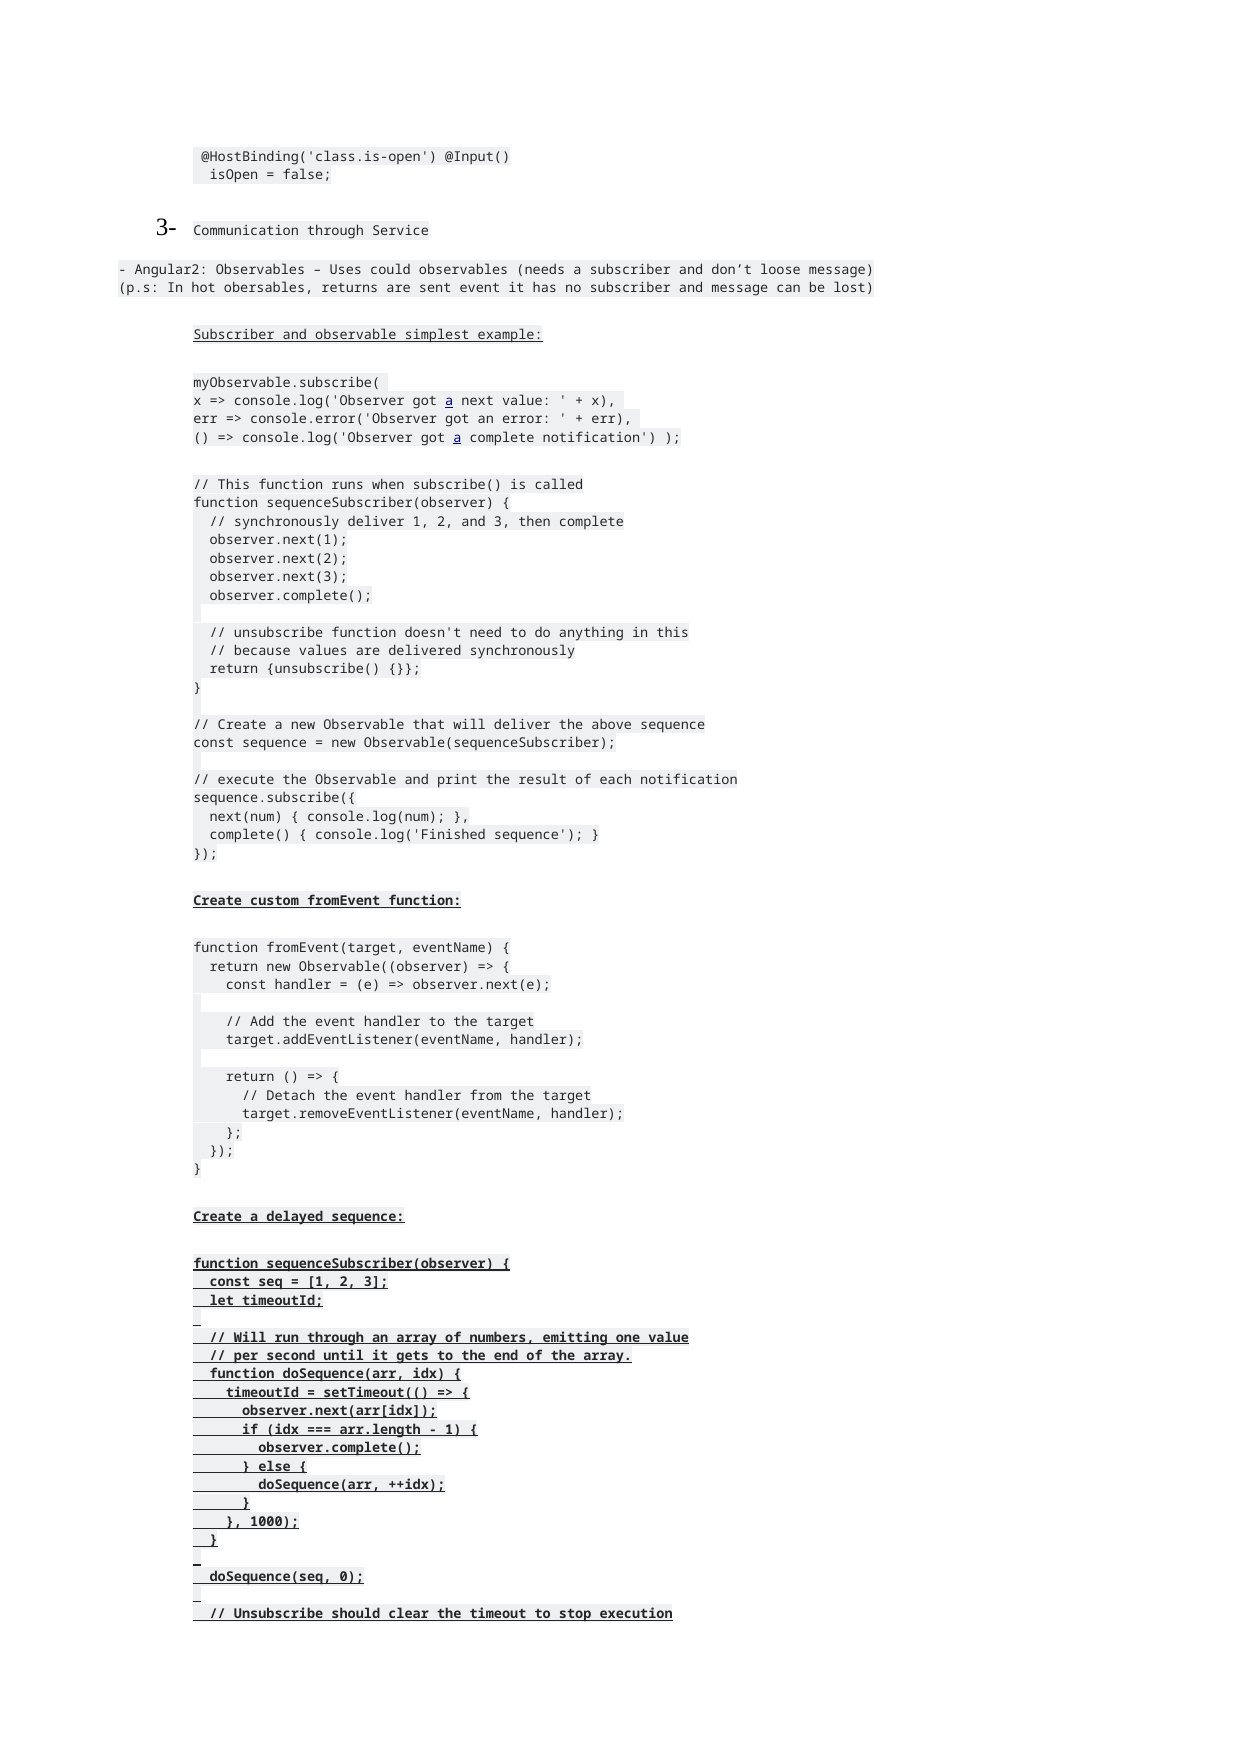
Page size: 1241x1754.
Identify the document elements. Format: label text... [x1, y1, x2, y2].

text () => console.log('Observer got a complete notification') ); [193, 428, 1122, 446]
text }; [193, 1122, 1122, 1141]
text if (idx === arr.length - 1) { [193, 1420, 1122, 1438]
text @HostBinding('class.is-open') @Input() [193, 147, 1122, 165]
text // Create a new Observable that will deliver the above sequence [193, 715, 1122, 733]
text } [193, 1530, 1122, 1549]
list Communication through Service [156, 212, 1122, 241]
text return () => { [193, 1067, 1122, 1086]
text } else { [193, 1457, 1122, 1475]
text let timeoutId; [193, 1291, 1122, 1309]
text observer.complete(); [193, 1438, 1122, 1457]
text // Detach the event handler from the target [193, 1086, 1122, 1104]
text function sequenceSubscriber(observer) { [193, 1254, 1122, 1272]
text isOpen = false; [193, 165, 1122, 184]
text }, 1000); [193, 1512, 1122, 1530]
text return new Observable((observer) => { [193, 957, 1122, 975]
text - Angular2: Observables – Uses could observables (needs a subscriber and don’t loose message) [118, 241, 1122, 278]
text }); [193, 844, 1122, 862]
text (p.s: In hot obersables, returns are sent event it has no subscriber and message can be lost) [118, 278, 1122, 297]
text sequence.subscribe({ [193, 788, 1122, 807]
text // unsubscribe function doesn't need to do anything in this [193, 622, 1122, 641]
text function fromEvent(target, eventName) { [193, 938, 1122, 957]
text myObservable.subscribe( [193, 372, 1122, 391]
text Create custom fromEvent function: [193, 891, 1122, 909]
text function doSequence(arr, idx) { [193, 1364, 1122, 1383]
text function sequenceSubscriber(observer) { [193, 493, 1122, 512]
text observer.next(arr[idx]); [193, 1401, 1122, 1420]
text } [193, 1493, 1122, 1512]
text timeoutId = setTimeout(() => { [193, 1383, 1122, 1401]
text } [193, 1159, 1122, 1178]
text const sequence = new Observable(sequenceSubscriber); [193, 733, 1122, 752]
text Subscriber and observable simplest example: [193, 325, 1122, 344]
text doSequence(seq, 0); [193, 1567, 1122, 1586]
text target.removeEventListener(eventName, handler); [193, 1104, 1122, 1122]
text next(num) { console.log(num); }, [193, 807, 1122, 825]
text x => console.log('Observer got a next value: ' + x), [193, 391, 1122, 409]
text // Add the event handler to the target [193, 1012, 1122, 1030]
text complete() { console.log('Finished sequence'); } [193, 825, 1122, 844]
text observer.next(1); [193, 530, 1122, 549]
text doSequence(arr, ++idx); [193, 1475, 1122, 1493]
text // Will run through an array of numbers, emitting one value [193, 1327, 1122, 1346]
text // execute the Observable and print the result of each notification [193, 770, 1122, 788]
text // Unsubscribe should clear the timeout to stop execution [193, 1604, 1122, 1622]
text // per second until it gets to the end of the array. [193, 1346, 1122, 1364]
text return {unsubscribe() {}}; [193, 659, 1122, 678]
text observer.next(2); [193, 549, 1122, 567]
text // synchronously deliver 1, 2, and 3, then complete [193, 512, 1122, 530]
text // This function runs when subscribe() is called [193, 475, 1122, 493]
text observer.next(3); [193, 567, 1122, 586]
text err => console.error('Observer got an error: ' + err), [193, 409, 1122, 428]
text target.addEventListener(eventName, handler); [193, 1030, 1122, 1049]
text const seq = [1, 2, 3]; [193, 1272, 1122, 1291]
text Create a delayed sequence: [193, 1207, 1122, 1225]
text } [193, 678, 1122, 696]
text }); [193, 1141, 1122, 1159]
text const handler = (e) => observer.next(e); [193, 975, 1122, 993]
text // because values are delivered synchronously [193, 641, 1122, 659]
text observer.complete(); [193, 586, 1122, 604]
